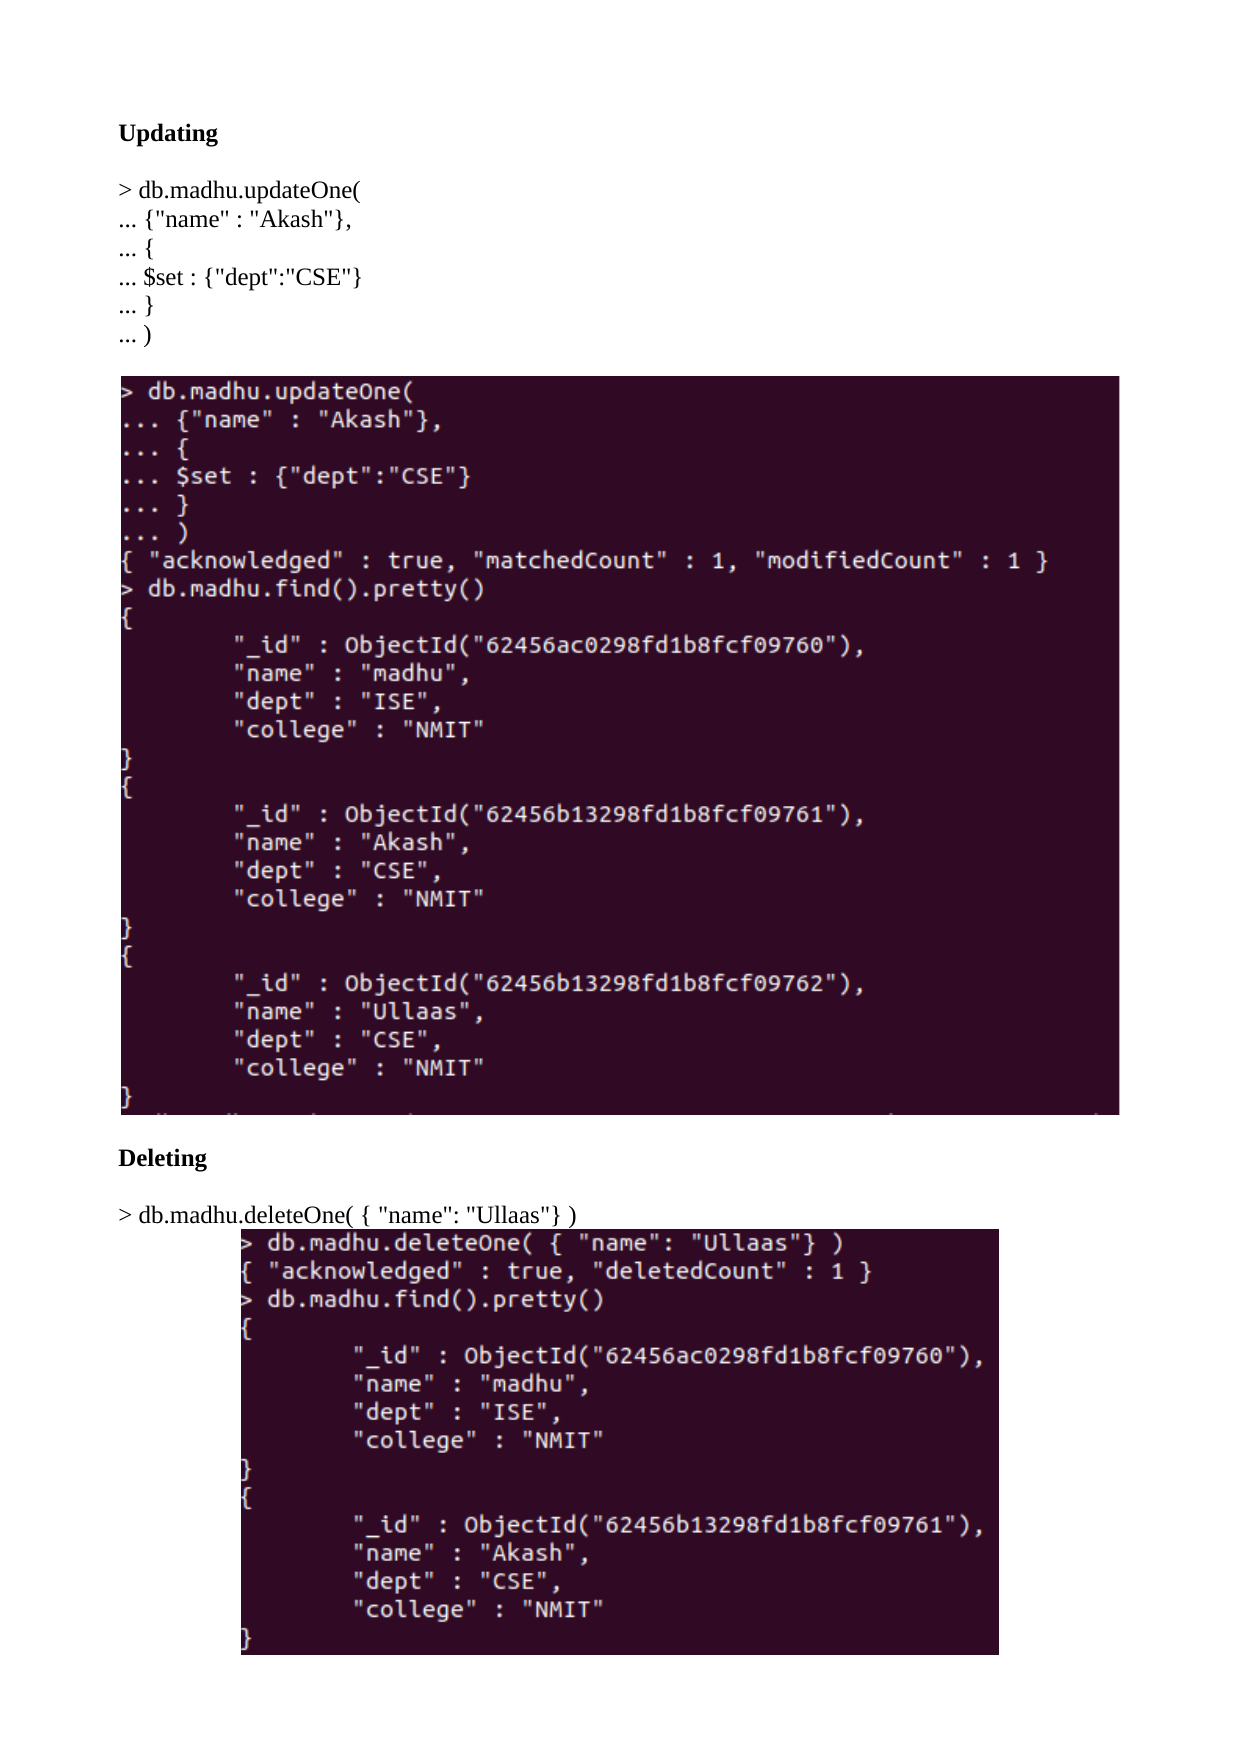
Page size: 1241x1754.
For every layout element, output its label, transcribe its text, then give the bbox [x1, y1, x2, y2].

text Deleting [118, 1143, 1122, 1172]
text Updating [118, 118, 1122, 147]
picture [241, 1229, 999, 1655]
text ... $set : {"dept":"CSE"} [118, 262, 1122, 291]
text > db.madhu.deleteOne( { "name": "Ullaas"} ) [118, 1201, 1122, 1229]
text ... { [118, 233, 1122, 262]
text ... {"name" : "Akash"}, [118, 204, 1122, 233]
text ... } [118, 291, 1122, 319]
text ... ) [118, 319, 1122, 348]
text > db.madhu.updateOne( [118, 176, 1122, 204]
picture [121, 376, 1120, 1115]
